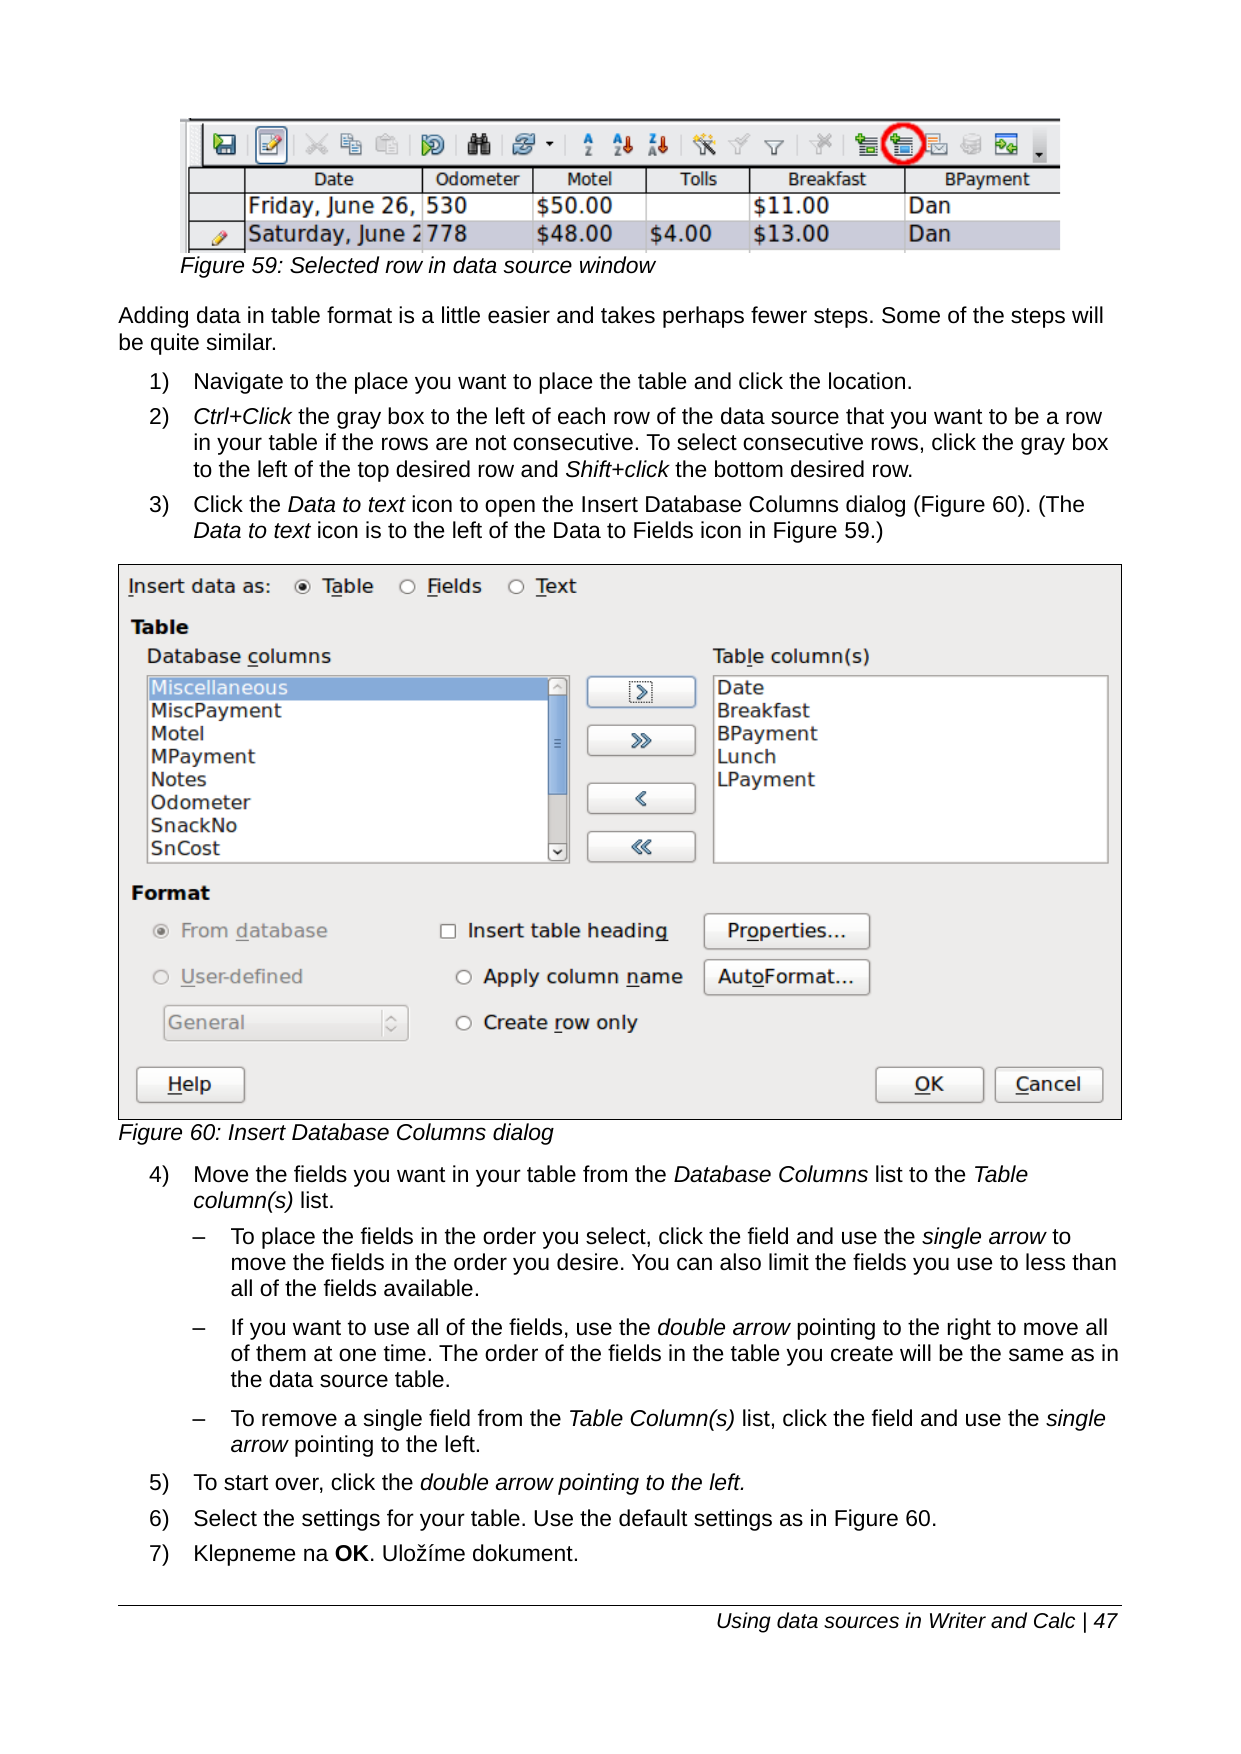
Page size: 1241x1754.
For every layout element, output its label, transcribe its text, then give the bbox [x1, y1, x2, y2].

list Ctrl+Click the gray box to the left of each row of the data source that you want to be a row in your table if the rows are not consecutive. To select consecutive rows, click the gray box to the left of the top desired row and Shift+click the bottom desired row. [169, 403, 1122, 482]
list Select the settings for your table. Use the default settings as in Figure 60. [169, 1504, 1122, 1531]
list Move the fields you want in your table from the Database Columns list to the Table column(s) list. [169, 1161, 1122, 1214]
list To remove a single field from the Table Column(s) list, click the field and use the single arrow pointing to the left. [192, 1405, 1122, 1457]
list To place the fields in the order you select, click the field and use the single arrow to move the fields in the order you desire. You can also limit the fields you use to less than all of the fields available. [192, 1223, 1122, 1302]
picture [119, 565, 1121, 1119]
picture [180, 118, 1061, 253]
list Click the Data to text icon to open the Insert Database Columns dialog (Figure 60). (The Data to text icon is to the left of the Data to Fields icon in Figure 59.) [169, 491, 1122, 543]
list If you want to use all of the fields, use the double arrow pointing to the right to move all of them at one time. The order of the fields in the table you create will be the same as in the data source table. [192, 1314, 1122, 1393]
text Figure 60: Insert Database Columns dialog [118, 1119, 1125, 1146]
list To start over, click the double arrow pointing to the left. [169, 1469, 1122, 1496]
list Navigate to the place you want to place the table and click the location. [169, 368, 1122, 394]
list Klepneme na OK. Uložíme dokument. [169, 1540, 1122, 1566]
text Figure 59: Selected row in data source window [180, 253, 1060, 279]
text Adding data in table format is a little easier and takes perhaps fewer steps. Some of the steps will be quite similar. [118, 302, 1122, 355]
